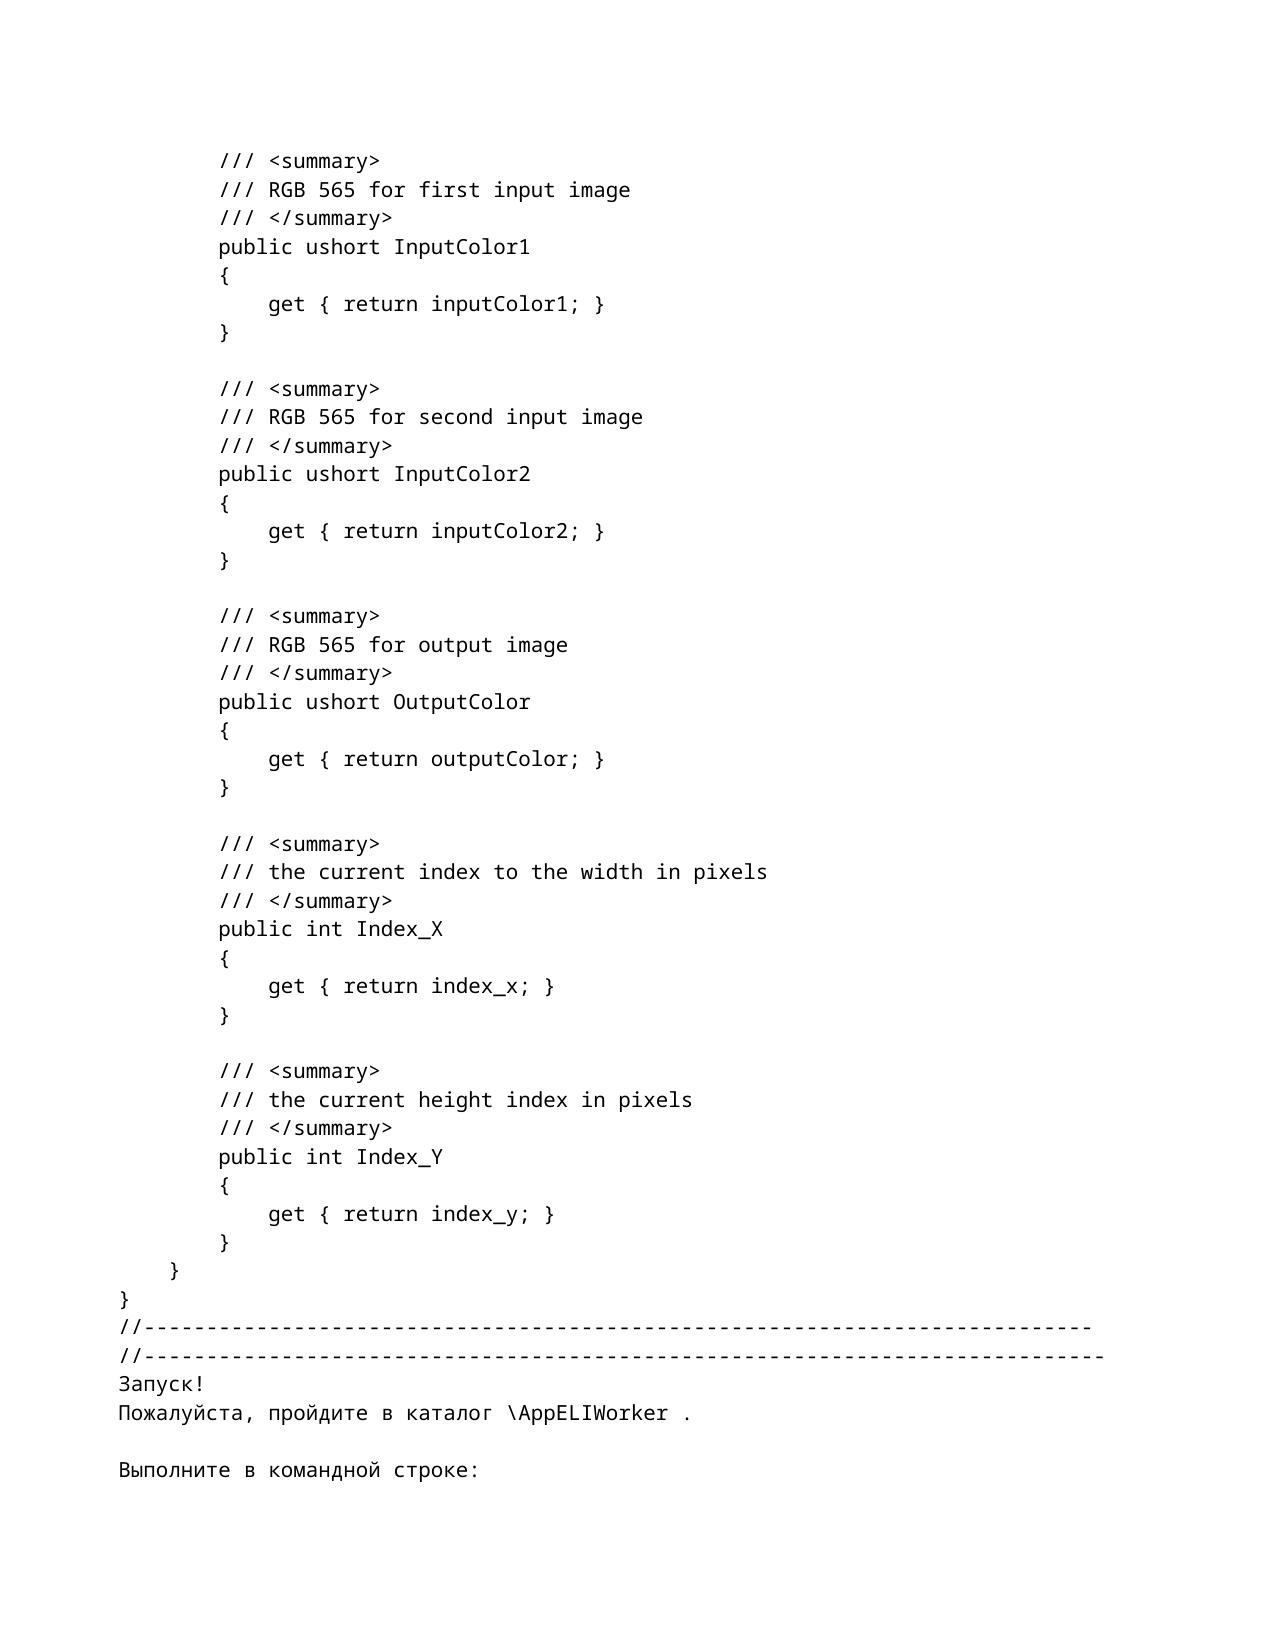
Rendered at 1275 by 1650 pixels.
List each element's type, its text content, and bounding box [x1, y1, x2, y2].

text /// <summary> [118, 829, 1157, 857]
text public ushort OutputColor [118, 687, 1157, 715]
text /// <summary> [118, 147, 1157, 175]
text /// </summary> [118, 1113, 1157, 1142]
text /// <summary> [118, 1057, 1157, 1085]
text } [118, 1284, 1157, 1312]
text public ushort InputColor2 [118, 459, 1157, 488]
text public ushort InputColor1 [118, 232, 1157, 260]
text /// RGB 565 for output image [118, 630, 1157, 658]
text /// RGB 565 for second input image [118, 402, 1157, 431]
text } [118, 545, 1157, 573]
text /// the current index to the width in pixels [118, 857, 1157, 886]
text { [118, 488, 1157, 516]
text get { return inputColor1; } [118, 289, 1157, 317]
text { [118, 715, 1157, 744]
text /// the current height index in pixels [118, 1085, 1157, 1113]
text Пожалуйста, пройдите в каталог \AppELIWorker . [118, 1398, 1157, 1426]
text Выполните в командной строке: [118, 1455, 1157, 1483]
text } [118, 1000, 1157, 1028]
text get { return inputColor2; } [118, 516, 1157, 545]
text { [118, 943, 1157, 971]
text get { return outputColor; } [118, 744, 1157, 772]
text /// </summary> [118, 203, 1157, 232]
text /// <summary> [118, 374, 1157, 402]
text //---------------------------------------------------------------------------- [118, 1312, 1157, 1341]
text } [118, 317, 1157, 346]
text } [118, 772, 1157, 801]
text } [118, 1256, 1157, 1284]
text { [118, 1170, 1157, 1199]
text } [118, 1227, 1157, 1256]
text public int Index_X [118, 914, 1157, 943]
text //----------------------------------------------------------------------------- [118, 1341, 1157, 1369]
text { [118, 260, 1157, 289]
text get { return index_y; } [118, 1199, 1157, 1227]
text /// </summary> [118, 886, 1157, 914]
text get { return index_x; } [118, 971, 1157, 1000]
text /// </summary> [118, 658, 1157, 687]
text /// RGB 565 for first input image [118, 175, 1157, 203]
text Запуск! [118, 1369, 1157, 1398]
text public int Index_Y [118, 1142, 1157, 1170]
text /// </summary> [118, 431, 1157, 459]
text /// <summary> [118, 602, 1157, 630]
